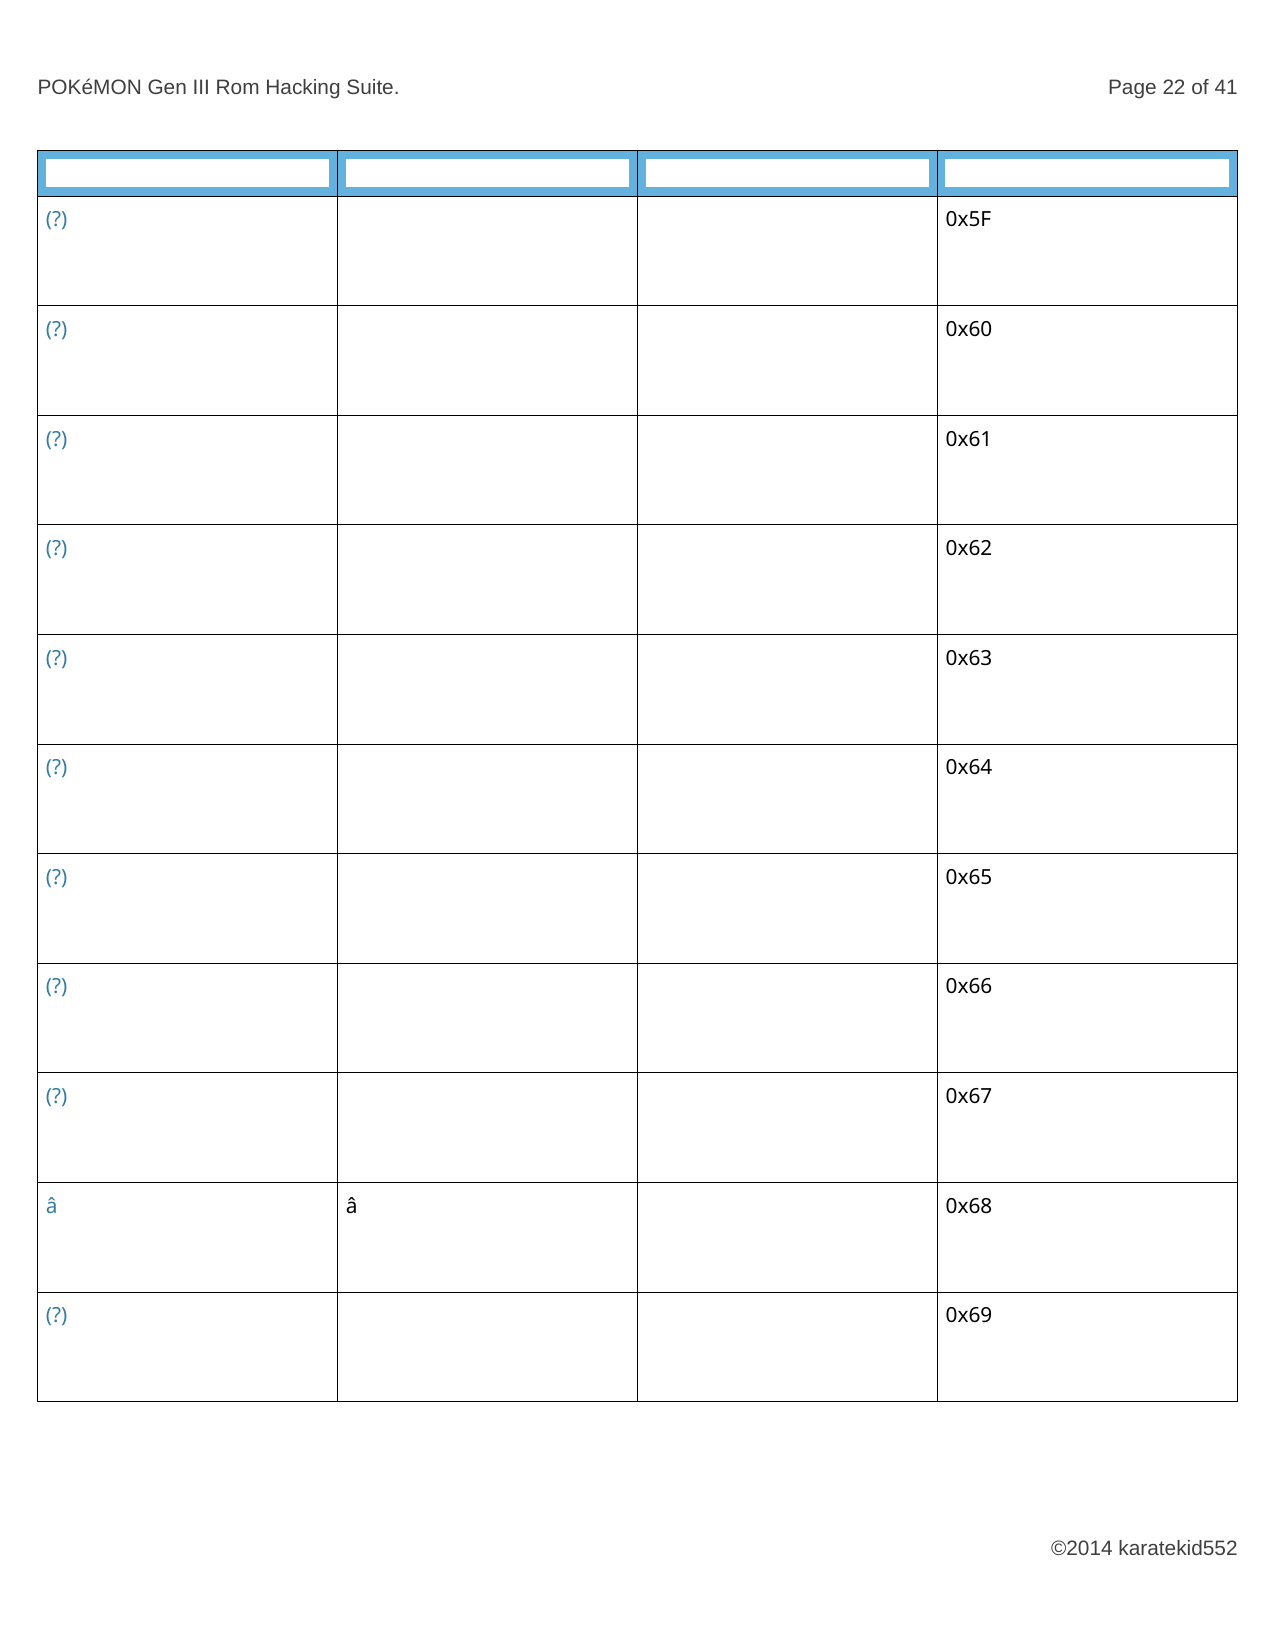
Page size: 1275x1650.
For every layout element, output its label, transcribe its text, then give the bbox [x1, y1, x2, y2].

table_cell 0x69 [938, 1293, 1237, 1401]
table_cell 0x5F [938, 197, 1237, 305]
table_cell [638, 854, 937, 963]
table_cell [638, 306, 937, 415]
table_cell (?) [38, 854, 337, 963]
table_cell 0x67 [938, 1073, 1237, 1182]
table_header Character in the Game [38, 151, 337, 196]
table_cell [638, 1293, 937, 1401]
table_cell (?) [38, 306, 337, 415]
table_cell (?) [38, 1293, 337, 1401]
table_cell [638, 964, 937, 1072]
table_cell (?) [38, 1073, 337, 1182]
table_cell (?) [38, 745, 337, 853]
table_cell [338, 635, 637, 743]
table_cell [338, 306, 637, 415]
table_cell [638, 745, 937, 853]
table_cell (?) [38, 197, 337, 305]
table_cell [338, 197, 637, 305]
table_cell [338, 416, 637, 524]
table_cell 0x60 [938, 306, 1237, 415]
table_cell [638, 1073, 937, 1182]
table_cell 0x64 [938, 745, 1237, 853]
table_cell (?) [38, 416, 337, 524]
table_cell [638, 635, 937, 743]
table_cell [638, 416, 937, 524]
table_cell â [38, 1183, 337, 1291]
table_cell [338, 525, 637, 634]
table_cell 0x63 [938, 635, 1237, 743]
table_cell [338, 964, 637, 1072]
table_cell 0x65 [938, 854, 1237, 963]
table_header What to Type [338, 151, 637, 196]
table_cell [338, 854, 637, 963]
table_cell â [338, 1183, 637, 1291]
table_cell 0x68 [938, 1183, 1237, 1291]
table_cell [638, 1183, 937, 1291]
table_cell [338, 1293, 637, 1401]
table_header What to Type (Alternate) [638, 151, 937, 196]
table_cell [638, 525, 937, 634]
table_cell [338, 745, 637, 853]
table_cell (?) [38, 525, 337, 634]
table_cell 0x66 [938, 964, 1237, 1072]
table_cell 0x62 [938, 525, 1237, 634]
table_cell 0x61 [938, 416, 1237, 524]
table_header Hex Value in the Rom [938, 151, 1237, 196]
table_cell [338, 1073, 637, 1182]
table_cell [638, 197, 937, 305]
table_cell (?) [38, 964, 337, 1072]
table_cell (?) [38, 635, 337, 743]
